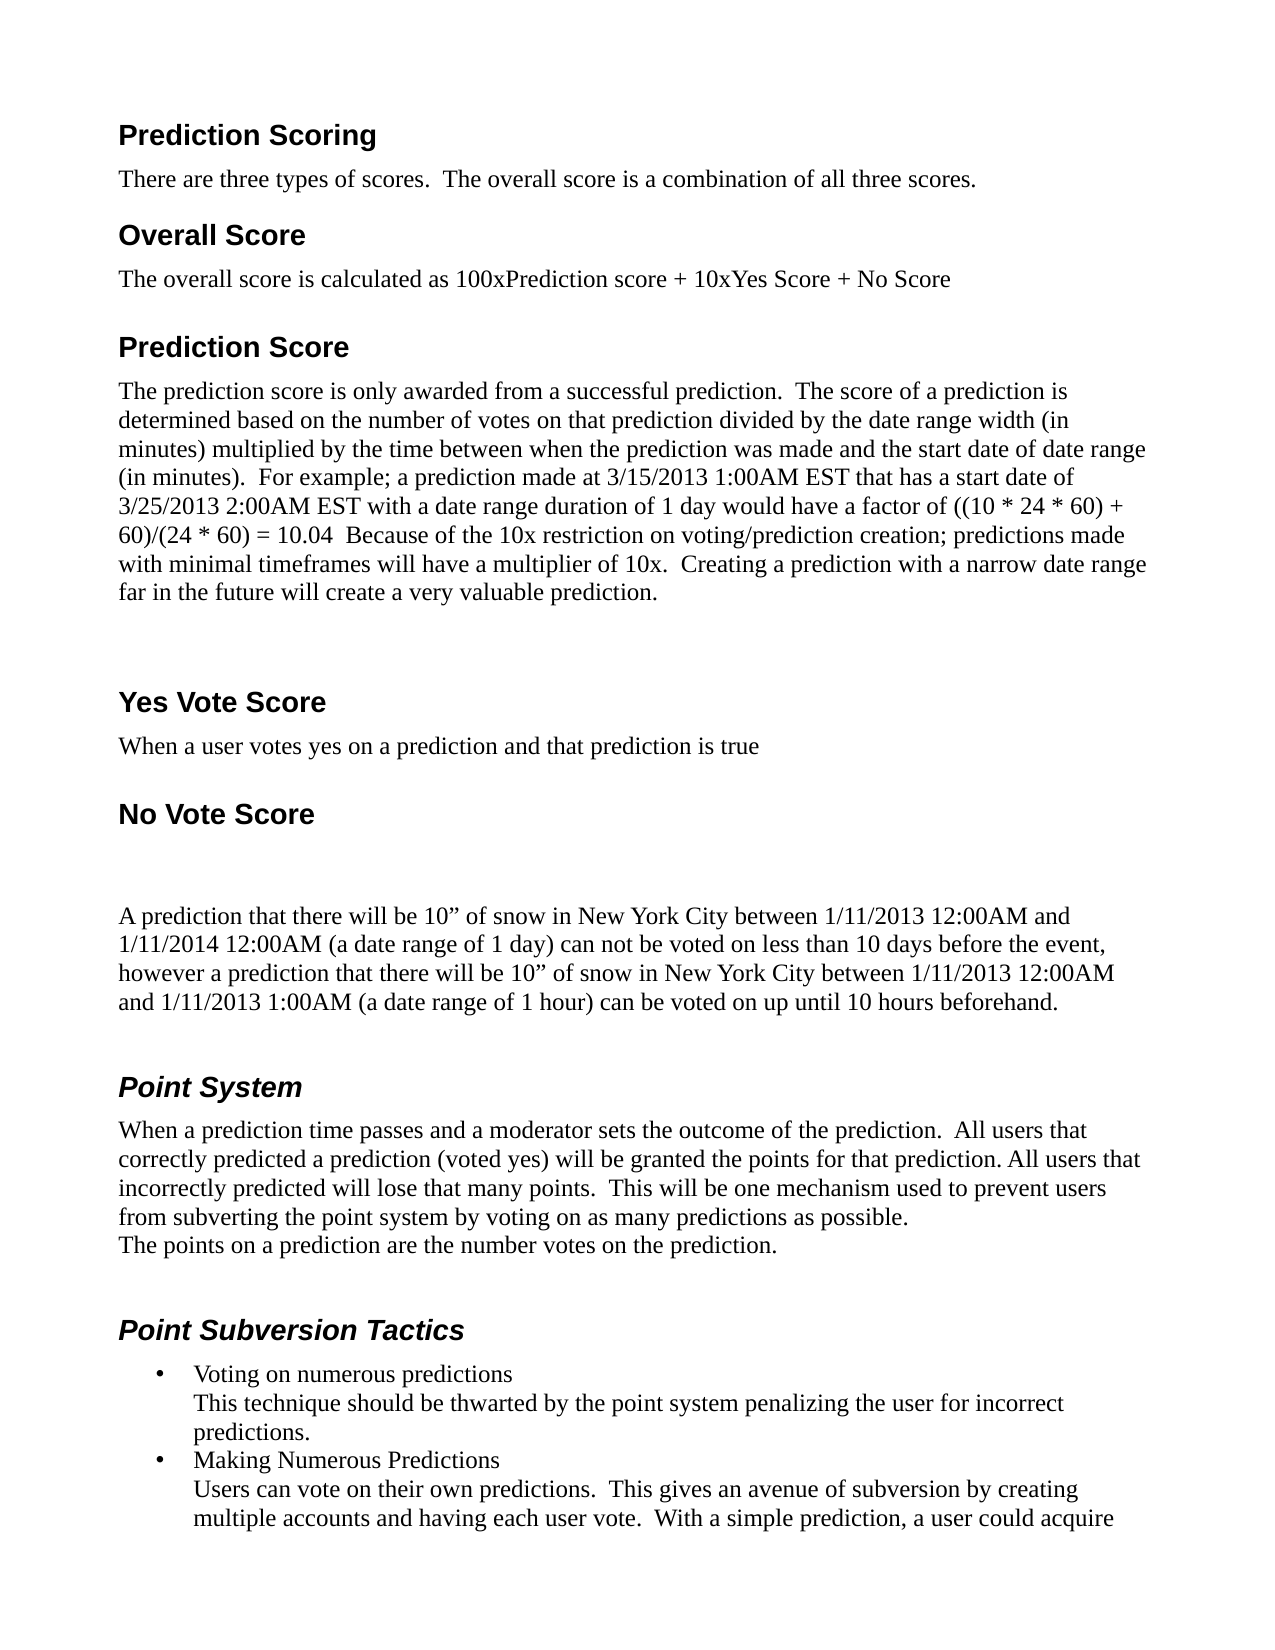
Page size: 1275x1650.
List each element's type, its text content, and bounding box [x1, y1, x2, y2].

subtitle No Vote Score [118, 797, 1157, 831]
subtitle Overall Score [118, 218, 1157, 251]
text When a prediction time passes and a moderator sets the outcome of the prediction. All users that correctly predicted a prediction (voted yes) will be granted the points for that prediction. All users that incorrectly predicted will lose that many points. This will be one mechanism used to prevent users from subverting the point system by voting on as many predictions as possible. [118, 1116, 1157, 1231]
subtitle Point Subversion Tactics [118, 1313, 1157, 1347]
subtitle Prediction Scoring [118, 118, 1157, 152]
text The prediction score is only awarded from a successful prediction. The score of a prediction is determined based on the number of votes on that prediction divided by the date range width (in minutes) multiplied by the time between when the prediction was made and the start date of date range (in minutes). For example; a prediction made at 3/15/2013 1:00AM EST that has a start date of 3/25/2013 2:00AM EST with a date range duration of 1 day would have a factor of ((10 * 24 * 60) + 60)/(24 * 60) = 10.04 Because of the 10x restriction on voting/prediction creation; predictions made with minimal timeframes will have a multiplier of 10x. Creating a prediction with a narrow date range far in the future will create a very valuable prediction. [118, 376, 1157, 606]
list Making Numerous Predictions Users can vote on their own predictions. This gives an avenue of subversion by creating multiple accounts and having each user vote. With a simple prediction, a user could acquire [156, 1445, 1157, 1532]
text The overall score is calculated as 100xPrediction score + 10xYes Score + No Score [118, 264, 1157, 293]
text The points on a prediction are the number votes on the prediction. [118, 1231, 1157, 1259]
subtitle Point System [118, 1069, 1157, 1103]
text When a user votes yes on a prediction and that prediction is true [118, 731, 1157, 760]
subtitle Prediction Score [118, 330, 1157, 364]
list Voting on numerous predictions This technique should be thwarted by the point system penalizing the user for incorrect predictions. [156, 1359, 1157, 1445]
subtitle Yes Vote Score [118, 685, 1157, 718]
text A prediction that there will be 10” of snow in New York City between 1/11/2013 12:00AM and 1/11/2014 12:00AM (a date range of 1 day) can not be voted on less than 10 days before the event, however a prediction that there will be 10” of snow in New York City between 1/11/2013 12:00AM and 1/11/2013 1:00AM (a date range of 1 hour) can be voted on up until 10 hours beforehand. [118, 901, 1157, 1016]
text There are three types of scores. The overall score is a combination of all three scores. [118, 164, 1157, 193]
